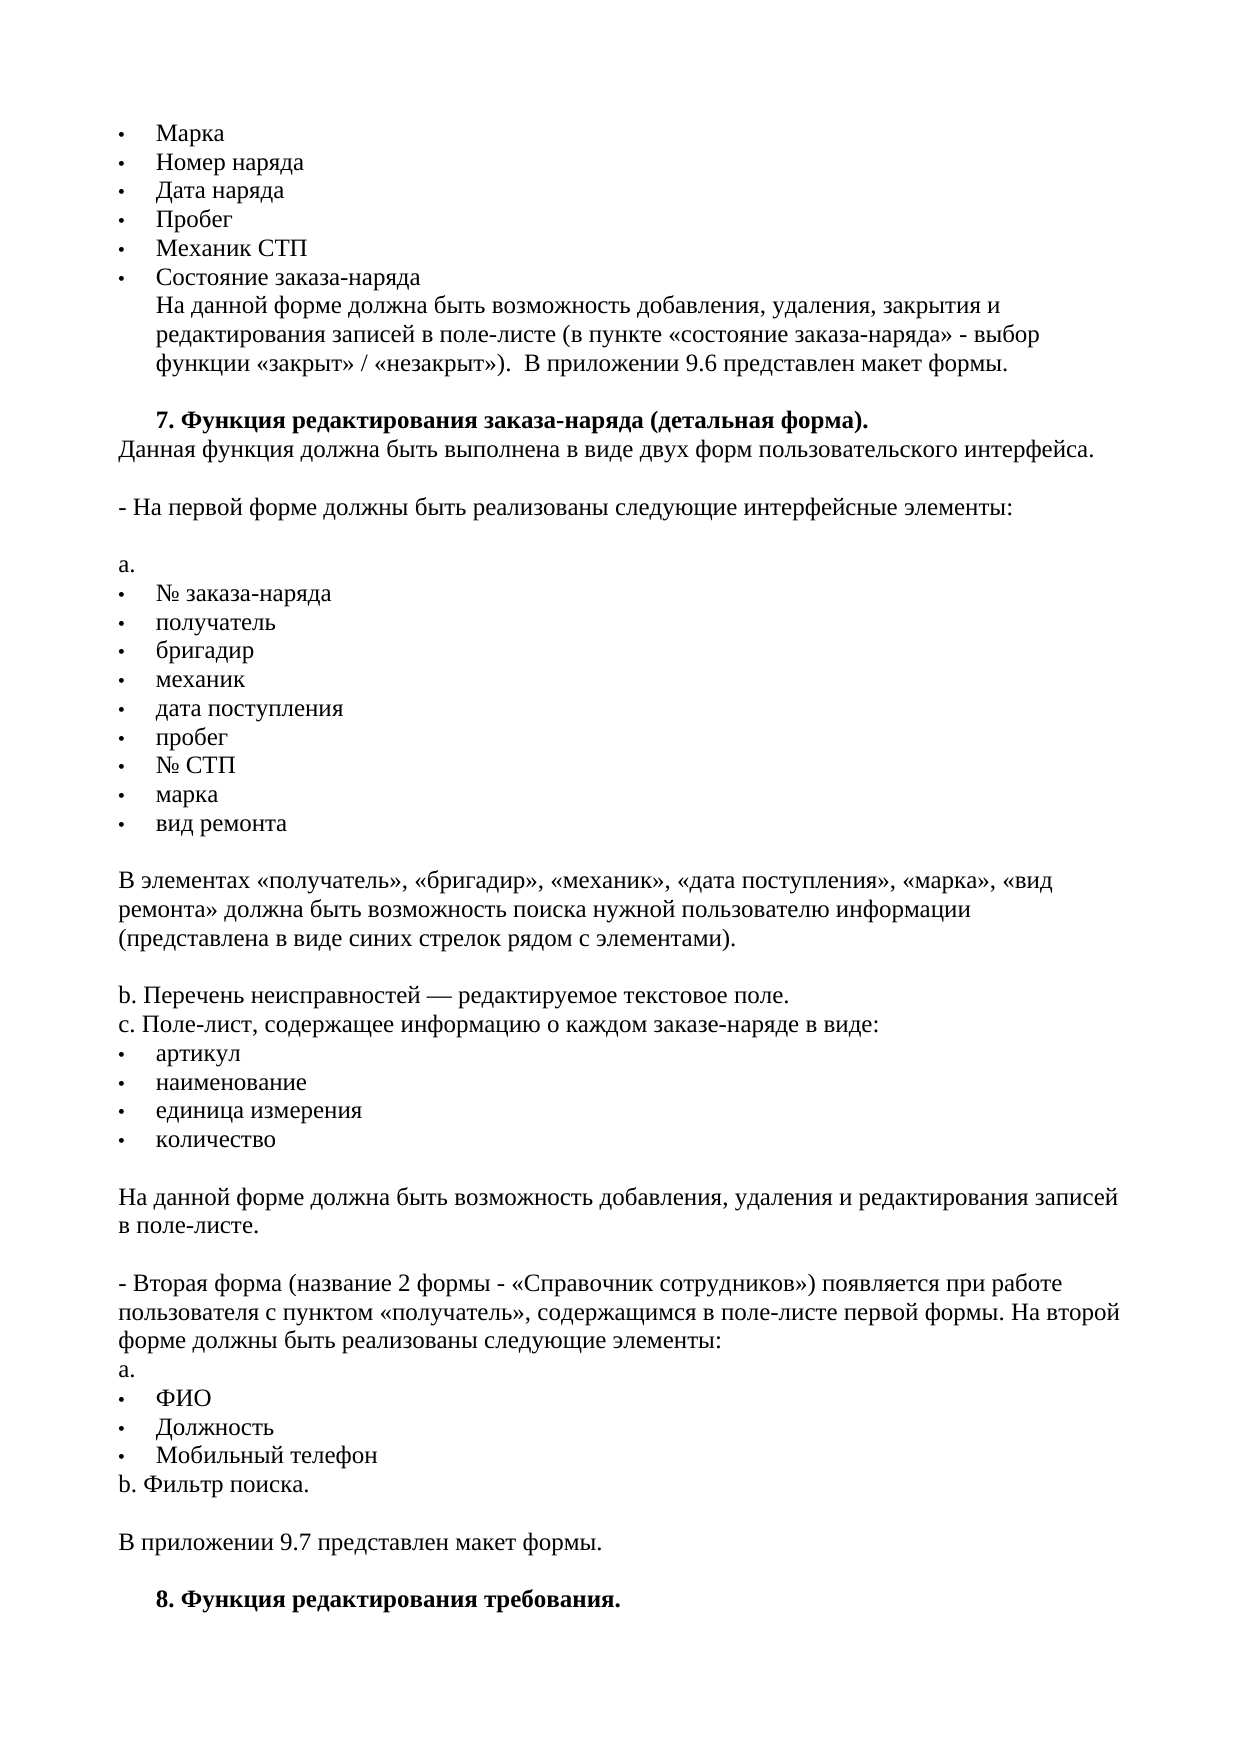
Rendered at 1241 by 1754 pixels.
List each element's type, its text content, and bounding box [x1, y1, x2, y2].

text b. Фильтр поиска. [118, 1469, 1122, 1498]
text b. Перечень неисправностей — редактируемое текстовое поле. [118, 981, 1122, 1009]
text На данной форме должна быть возможность добавления, удаления и редактирования записей в поле-листе. [118, 1182, 1122, 1239]
text с. Поле-лист, содержащее информацию о каждом заказе-наряде в виде: [118, 1009, 1122, 1038]
list Механик СТП [118, 233, 1122, 262]
list артикул [118, 1038, 1122, 1067]
list пробег [118, 722, 1122, 751]
list Мобильный телефон [118, 1441, 1122, 1469]
list дата поступления [118, 693, 1122, 722]
list количество [118, 1124, 1122, 1153]
list Пробег [118, 204, 1122, 233]
text В приложении 9.7 представлен макет формы. [118, 1527, 1122, 1556]
list получатель [118, 607, 1122, 636]
text а. [118, 549, 1122, 578]
list единица измерения [118, 1096, 1122, 1124]
list наименование [118, 1067, 1122, 1096]
list вид ремонта [118, 808, 1122, 837]
text 8. Функция редактирования требования. [118, 1584, 1122, 1613]
text Данная функция должна быть выполнена в виде двух форм пользовательского интерфейса. [118, 434, 1122, 463]
text - Вторая форма (название 2 формы - «Справочник сотрудников») появляется при работе пользователя с пунктом «получатель», содержащимся в поле-листе первой формы. На второй форме должны быть реализованы следующие элементы: [118, 1268, 1122, 1354]
list ФИО [118, 1383, 1122, 1412]
list Марка [118, 118, 1122, 147]
list № заказа-наряда [118, 578, 1122, 607]
list № СТП [118, 751, 1122, 779]
text - На первой форме должны быть реализованы следующие интерфейсные элементы: [118, 492, 1122, 521]
text 7. Функция редактирования заказа-наряда (детальная форма). [118, 406, 1122, 434]
list Состояние заказа-наряда [118, 262, 1122, 291]
text а. [118, 1354, 1122, 1383]
list Дата наряда [118, 176, 1122, 204]
text В элементах «получатель», «бригадир», «механик», «дата поступления», «марка», «вид ремонта» должна быть возможность поиска нужной пользователю информации (представлена в виде синих стрелок рядом с элементами). [118, 866, 1122, 952]
list марка [118, 779, 1122, 808]
list На данной форме должна быть возможность добавления, удаления, закрытия и редактирования записей в поле-листе (в пункте «состояние заказа-наряда» - выбор функции «закрыт» / «незакрыт»). В приложении 9.6 представлен макет формы. [118, 291, 1122, 377]
list Должность [118, 1412, 1122, 1441]
list механик [118, 664, 1122, 693]
list бригадир [118, 636, 1122, 664]
list Номер наряда [118, 147, 1122, 176]
